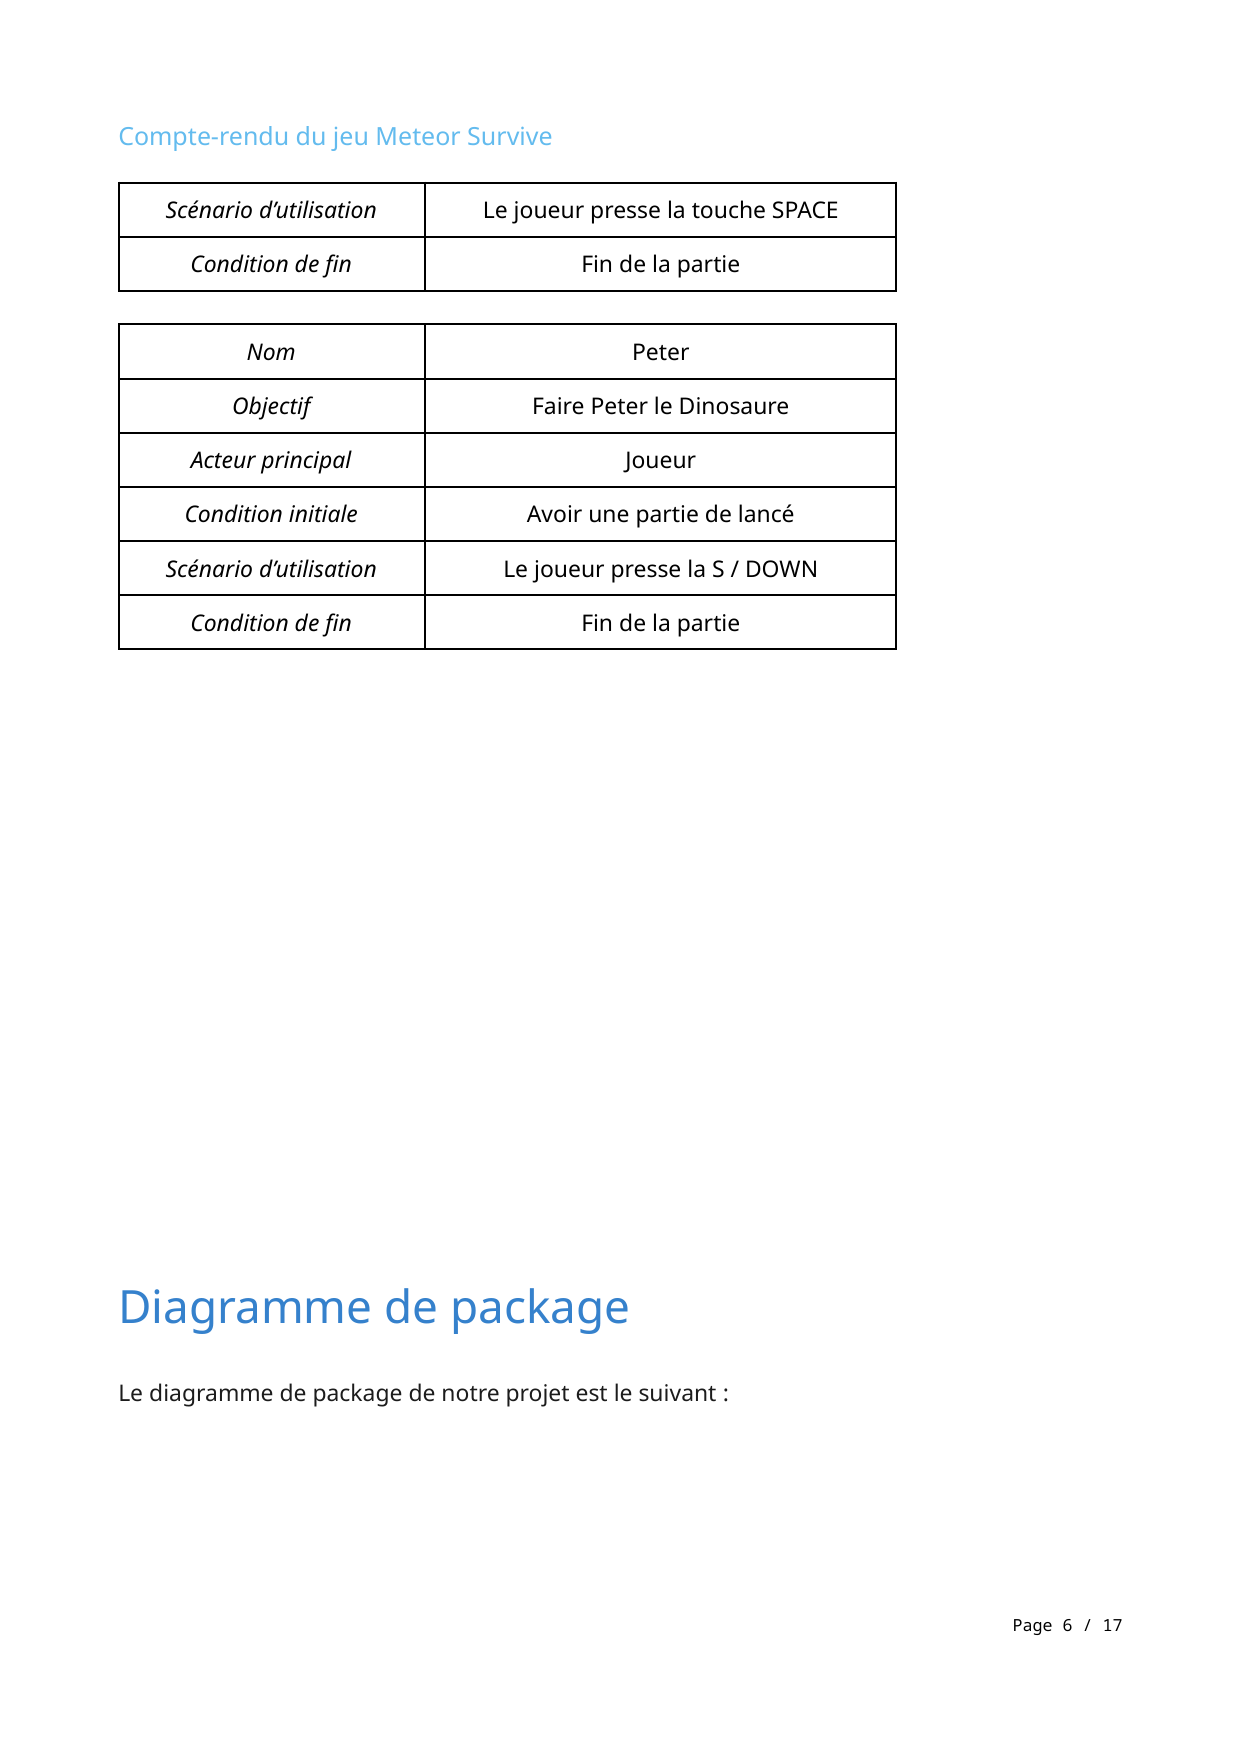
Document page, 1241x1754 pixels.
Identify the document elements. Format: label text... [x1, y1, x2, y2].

text Diagramme de package [118, 1274, 1122, 1337]
table_cell Scénario d’utilisation [120, 542, 424, 594]
table_cell Objectif [120, 380, 424, 432]
table_cell Le joueur presse la touche SPACE [426, 184, 895, 236]
table_cell Joueur [426, 434, 895, 486]
table_cell Avoir une partie de lancé [426, 488, 895, 540]
table_cell Condition initiale [120, 488, 424, 540]
text Le diagramme de package de notre projet est le suivant : [118, 1377, 1122, 1408]
table_cell Le joueur presse la S / DOWN [426, 542, 895, 594]
table_header Nom [120, 325, 424, 377]
table_cell Acteur principal [120, 434, 424, 486]
table_cell Scénario d’utilisation [120, 184, 424, 236]
table_cell Condition de fin [120, 238, 424, 290]
table_cell Condition de fin [120, 596, 424, 648]
table_cell Fin de la partie [426, 238, 895, 290]
table_header Peter [426, 325, 895, 377]
table_cell Faire Peter le Dinosaure [426, 380, 895, 432]
table_cell Fin de la partie [426, 596, 895, 648]
